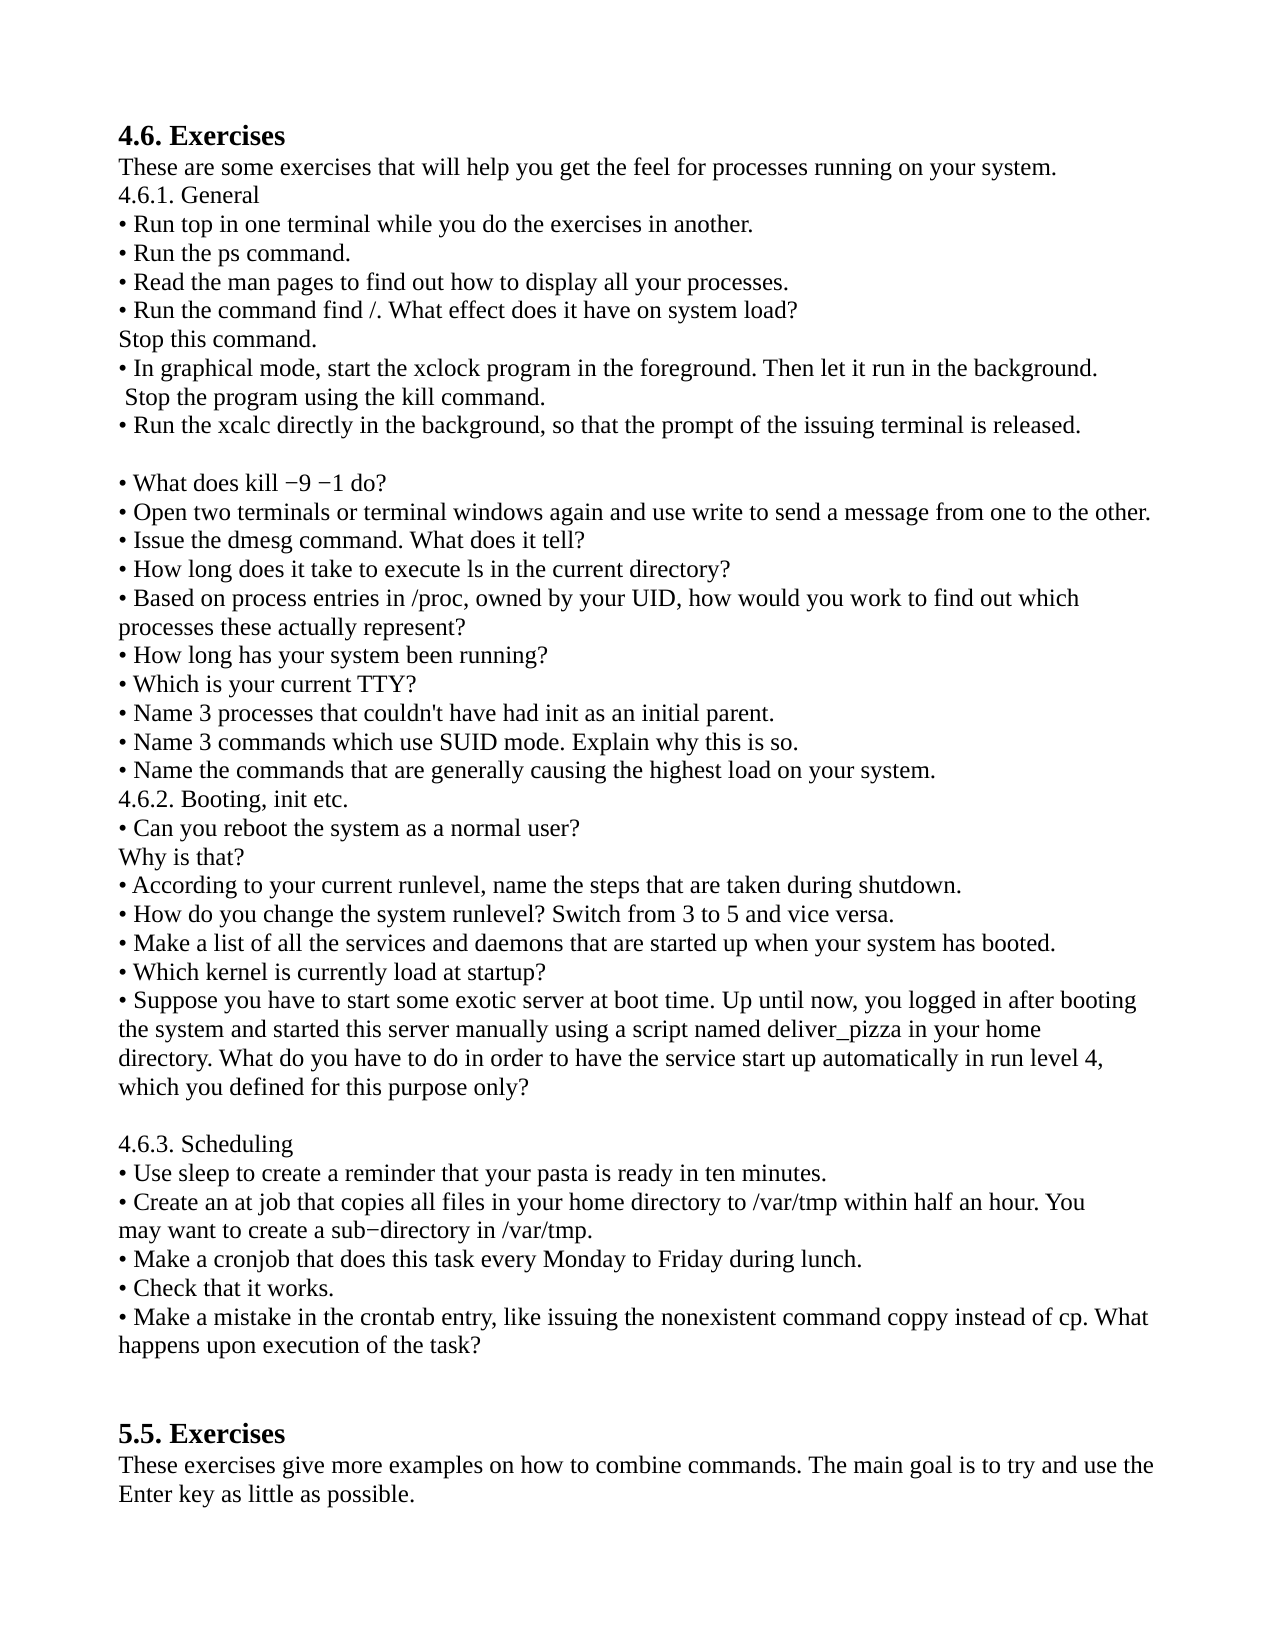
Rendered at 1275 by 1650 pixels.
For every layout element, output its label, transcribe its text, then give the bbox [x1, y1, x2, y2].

text processes these actually represent? [118, 612, 1157, 640]
text • Name 3 commands which use SUID mode. Explain why this is so. [118, 727, 1157, 755]
text These are some exercises that will help you get the feel for processes running on your system. [118, 152, 1157, 180]
text the system and started this server manually using a script named deliver_pizza in your home [118, 1014, 1157, 1043]
text • How do you change the system runlevel? Switch from 3 to 5 and vice versa. [118, 899, 1157, 928]
text • Suppose you have to start some exotic server at boot time. Up until now, you logged in after booting [118, 985, 1157, 1014]
text may want to create a sub−directory in /var/tmp. [118, 1215, 1157, 1244]
text Why is that? [118, 842, 1157, 870]
text • Run the xcalc directly in the background, so that the prompt of the issuing terminal is released. [118, 410, 1157, 439]
text • How long does it take to execute ls in the current directory? [118, 554, 1157, 583]
text • Create an at job that copies all files in your home directory to /var/tmp within half an hour. You [118, 1187, 1157, 1215]
text • Make a list of all the services and daemons that are started up when your system has booted. [118, 928, 1157, 957]
text • Check that it works. [118, 1273, 1157, 1302]
text Stop the program using the kill command. [118, 382, 1157, 410]
text • Make a cronjob that does this task every Monday to Friday during lunch. [118, 1244, 1157, 1273]
text • Use sleep to create a reminder that your pasta is ready in ten minutes. [118, 1158, 1157, 1187]
text 4.6.1. General [118, 180, 1157, 209]
text 4.6.2. Booting, init etc. [118, 784, 1157, 813]
text happens upon execution of the task? [118, 1330, 1157, 1359]
text • Can you reboot the system as a normal user? [118, 813, 1157, 842]
text 4.6. Exercises [118, 118, 1157, 152]
text • Run the command find /. What effect does it have on system load? [118, 295, 1157, 324]
text • Based on process entries in /proc, owned by your UID, how would you work to find out which [118, 583, 1157, 612]
text • How long has your system been running? [118, 640, 1157, 669]
text • According to your current runlevel, name the steps that are taken during shutdown. [118, 870, 1157, 899]
text Stop this command. [118, 324, 1157, 353]
text • Open two terminals or terminal windows again and use write to send a message from one to the other. [118, 497, 1157, 525]
text • Name 3 processes that couldn't have had init as an initial parent. [118, 698, 1157, 727]
text which you defined for this purpose only? [118, 1072, 1157, 1100]
text directory. What do you have to do in order to have the service start up automatically in run level 4, [118, 1043, 1157, 1072]
text • Run top in one terminal while you do the exercises in another. [118, 209, 1157, 238]
text 4.6.3. Scheduling [118, 1129, 1157, 1158]
text • What does kill −9 −1 do? [118, 468, 1157, 497]
text • Issue the dmesg command. What does it tell? [118, 525, 1157, 554]
text • Which kernel is currently load at startup? [118, 957, 1157, 985]
text • Run the ps command. [118, 238, 1157, 267]
text 5.5. Exercises [118, 1417, 1157, 1450]
text • In graphical mode, start the xclock program in the foreground. Then let it run in the background. [118, 353, 1157, 382]
text These exercises give more examples on how to combine commands. The main goal is to try and use the Enter key as little as possible. [118, 1450, 1157, 1508]
text • Read the man pages to find out how to display all your processes. [118, 267, 1157, 295]
text • Which is your current TTY? [118, 669, 1157, 698]
text • Name the commands that are generally causing the highest load on your system. [118, 755, 1157, 784]
text • Make a mistake in the crontab entry, like issuing the nonexistent command coppy instead of cp. What [118, 1302, 1157, 1330]
